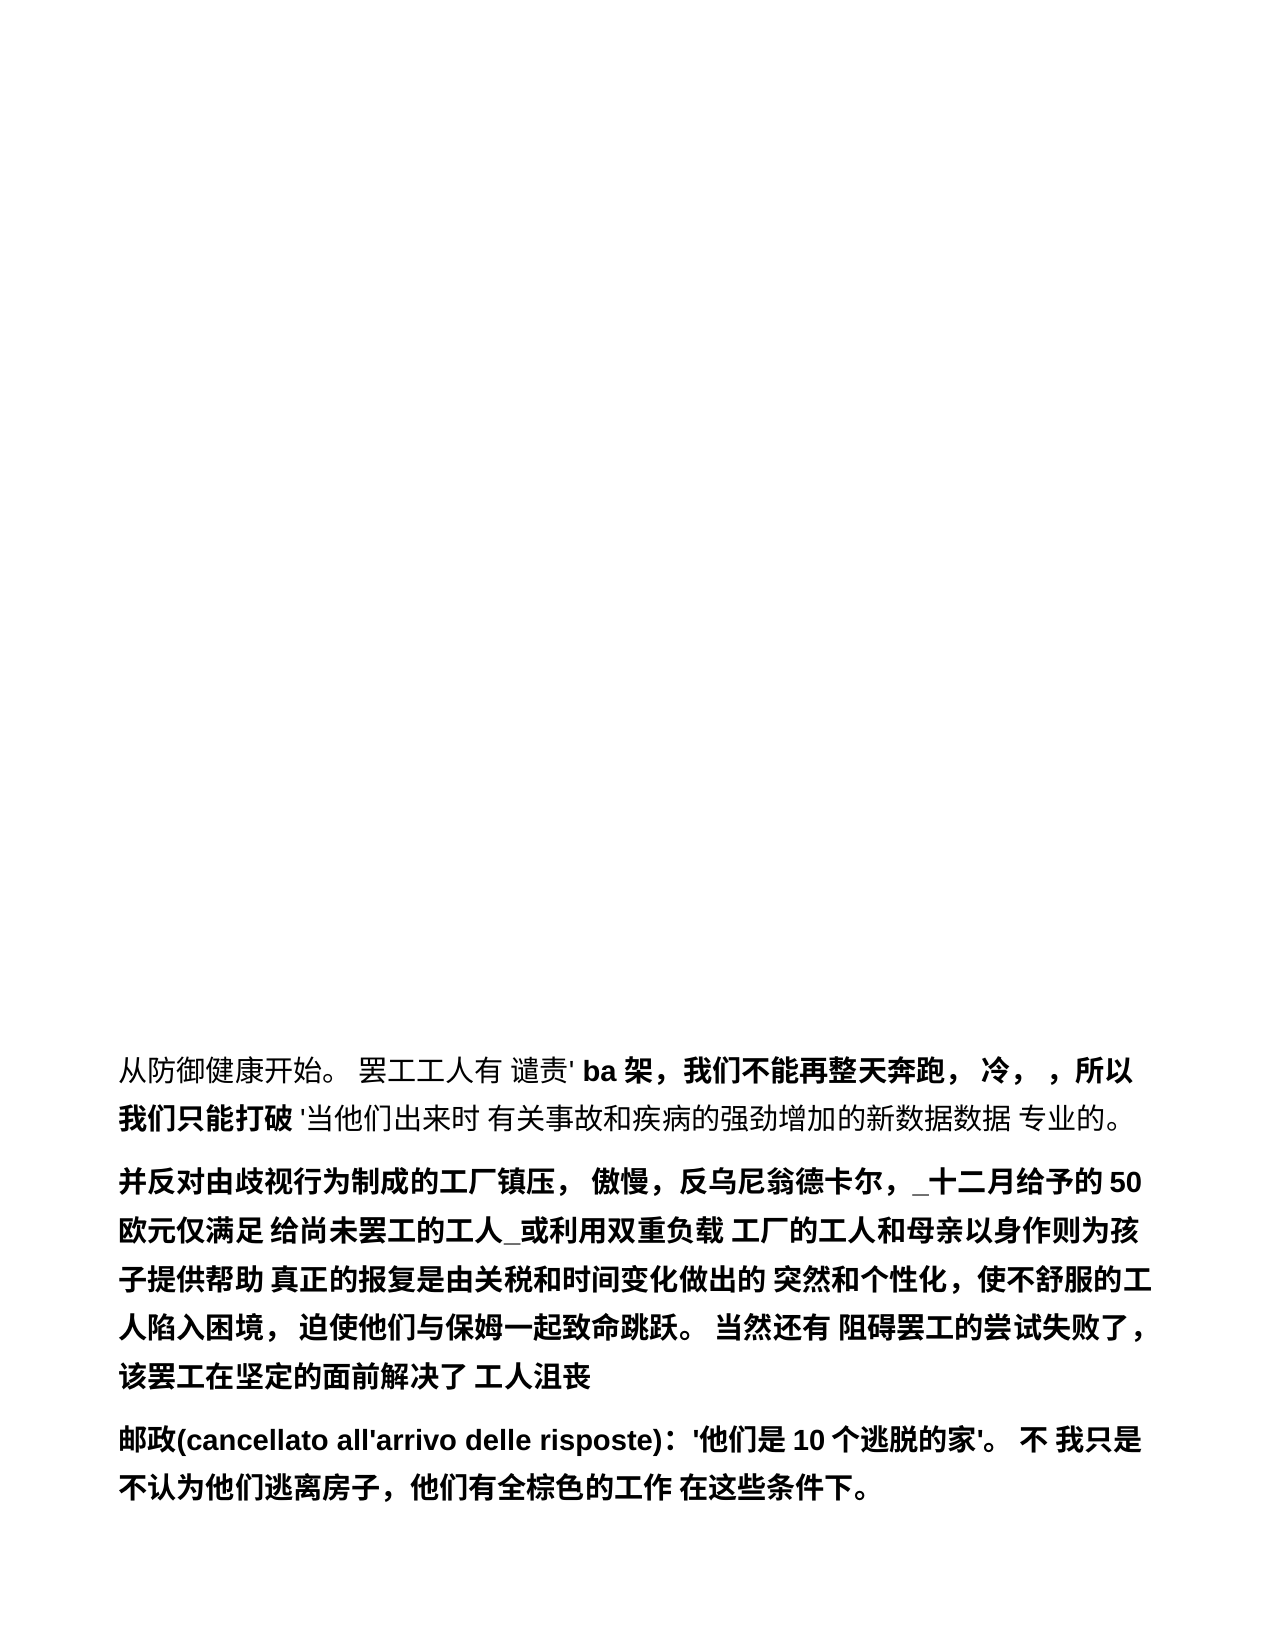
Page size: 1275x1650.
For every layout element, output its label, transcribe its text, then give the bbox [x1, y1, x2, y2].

text 邮政(cancellato all'arrivo delle risposte)：'他们是10个逃脱的家'。 不 我只是不认为他们逃离房子，他们有全棕色的工作 在这些条件下。 [118, 1416, 1157, 1507]
text 从防御健康开始。 罢工工人有 谴责' ba 架，我们不能再整天奔跑， 冷， ，所以我们只能打破 '当他们出来时 有关事故和疾病的强劲增加的新数据数据 专业的。 [118, 118, 1157, 1138]
text 并反对由歧视行为制成的工厂镇压， 傲慢，反乌尼翁德卡尔，_十二月给予的50欧元仅满足 给尚未罢工的工人_或利用双重负载 工厂的工人和母亲以身作则为孩子提供帮助 真正的报复是由关税和时间变化做出的 突然和个性化，使不舒服的工人陷入困境， 迫使他们与保姆一起致命跳跃。 当然还有 阻碍罢工的尝试失败了，该罢工在坚定的面前解决了 工人沮丧 [118, 1159, 1157, 1395]
